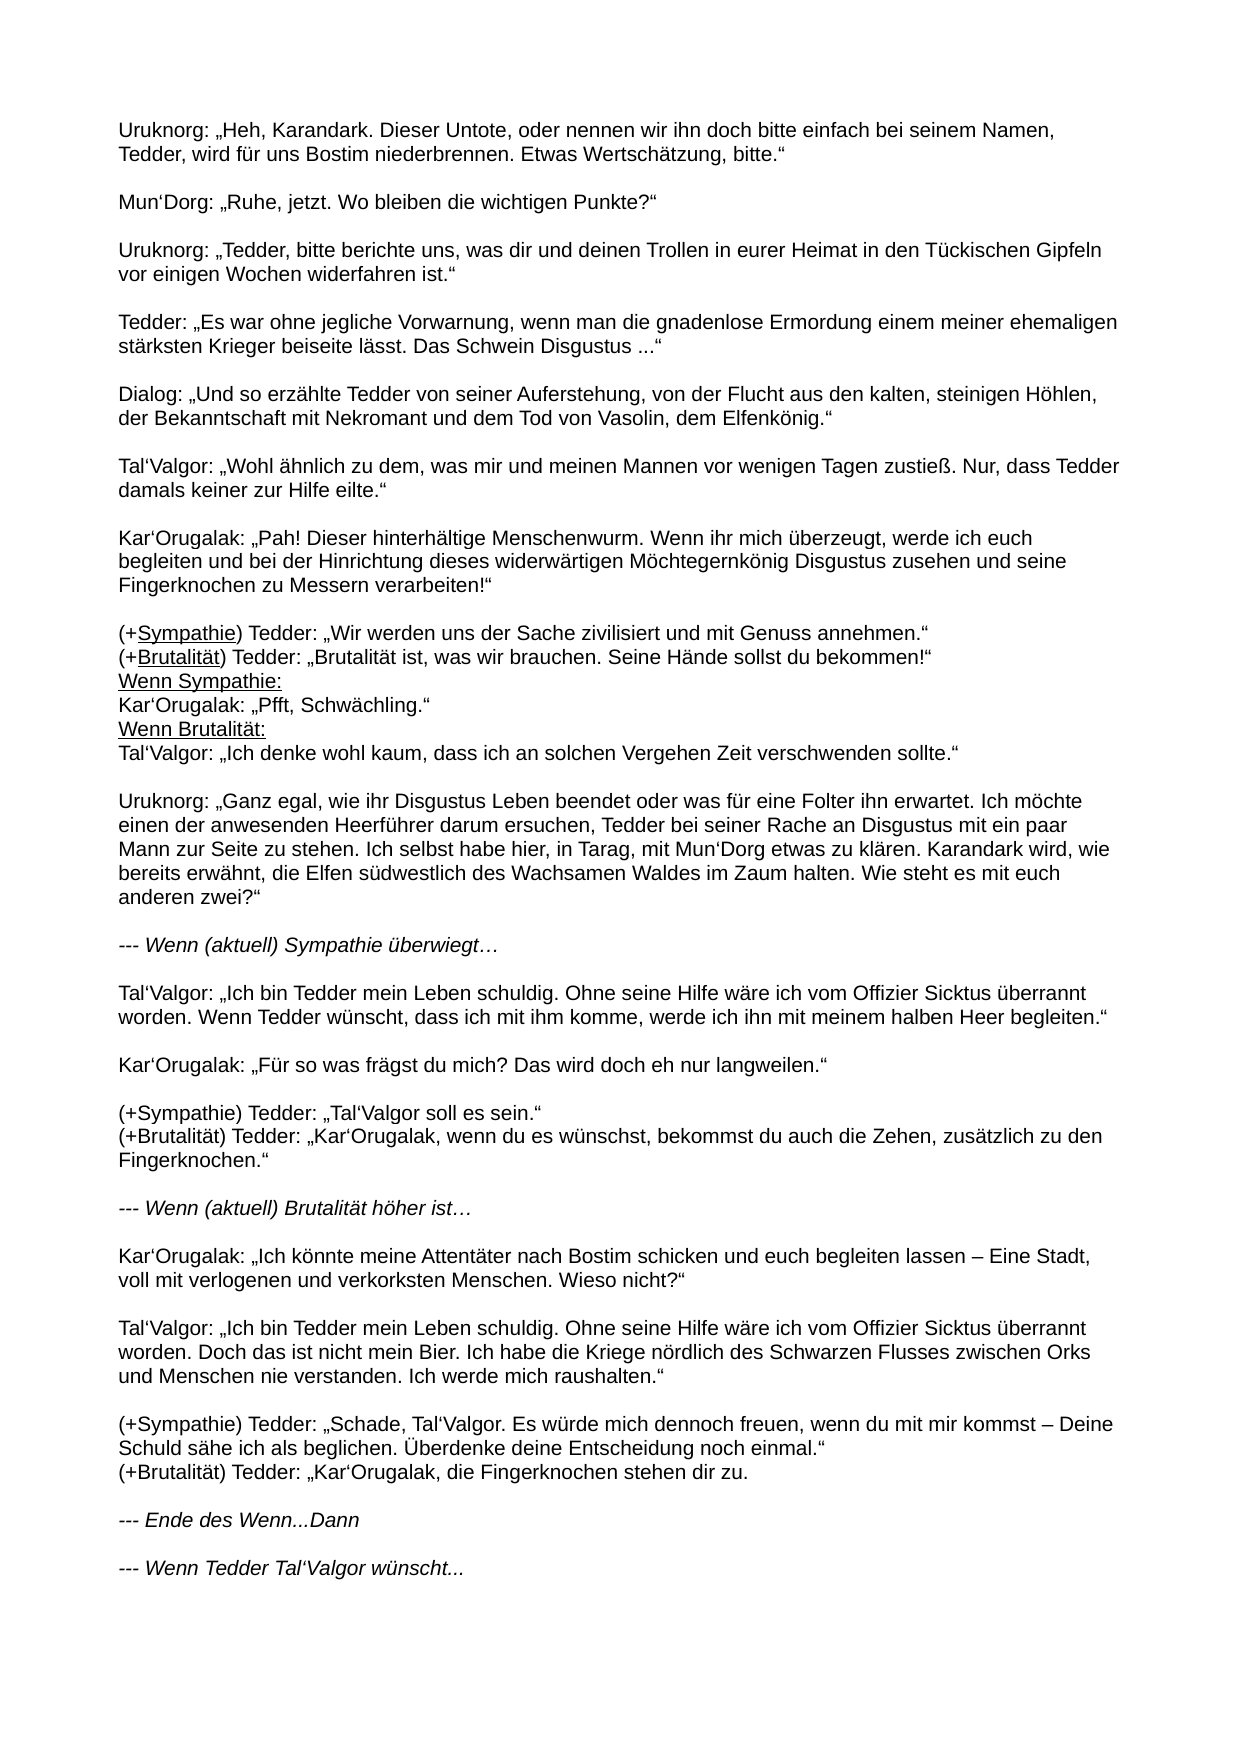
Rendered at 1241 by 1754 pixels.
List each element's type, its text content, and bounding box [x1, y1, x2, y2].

text Tal‘Valgor: „Ich bin Tedder mein Leben schuldig. Ohne seine Hilfe wäre ich vom Offizier Sicktus überrannt worden. Doch das ist nicht mein Bier. Ich habe die Kriege nördlich des Schwarzen Flusses zwischen Orks und Menschen nie verstanden. Ich werde mich raushalten.“ [118, 1316, 1122, 1388]
text (+Brutalität) Tedder: „Kar‘Orugalak, wenn du es wünschst, bekommst du auch die Zehen, zusätzlich zu den Fingerknochen.“ [118, 1124, 1122, 1172]
text Wenn Brutalität: [118, 717, 1122, 741]
text (+Brutalität) Tedder: „Kar‘Orugalak, die Fingerknochen stehen dir zu. [118, 1460, 1122, 1484]
text Uruknorg: „Heh, Karandark. Dieser Untote, oder nennen wir ihn doch bitte einfach bei seinem Namen, Tedder, wird für uns Bostim niederbrennen. Etwas Wertschätzung, bitte.“ [118, 118, 1122, 166]
text Uruknorg: „Ganz egal, wie ihr Disgustus Leben beendet oder was für eine Folter ihn erwartet. Ich möchte einen der anwesenden Heerführer darum ersuchen, Tedder bei seiner Rache an Disgustus mit ein paar Mann zur Seite zu stehen. Ich selbst habe hier, in Tarag, mit Mun‘Dorg etwas zu klären. Karandark wird, wie bereits erwähnt, die Elfen südwestlich des Wachsamen Waldes im Zaum halten. Wie steht es mit euch anderen zwei?“ [118, 789, 1122, 909]
text (+Sympathie) Tedder: „Schade, Tal‘Valgor. Es würde mich dennoch freuen, wenn du mit mir kommst – Deine Schuld sähe ich als beglichen. Überdenke deine Entscheidung noch einmal.“ [118, 1412, 1122, 1460]
text --- Wenn Tedder Tal‘Valgor wünscht... [118, 1556, 1122, 1579]
text --- Ende des Wenn...Dann [118, 1508, 1122, 1532]
text --- Wenn (aktuell) Sympathie überwiegt… [118, 933, 1122, 957]
text Wenn Sympathie: [118, 669, 1122, 693]
text Uruknorg: „Tedder, bitte berichte uns, was dir und deinen Trollen in eurer Heimat in den Tückischen Gipfeln vor einigen Wochen widerfahren ist.“ [118, 238, 1122, 286]
text (+Brutalität) Tedder: „Brutalität ist, was wir brauchen. Seine Hände sollst du bekommen!“ [118, 645, 1122, 669]
text Kar‘Orugalak: „Pah! Dieser hinterhältige Menschenwurm. Wenn ihr mich überzeugt, werde ich euch begleiten und bei der Hinrichtung dieses widerwärtigen Möchtegernkönig Disgustus zusehen und seine Fingerknochen zu Messern verarbeiten!“ [118, 525, 1122, 597]
text --- Wenn (aktuell) Brutalität höher ist… [118, 1196, 1122, 1220]
text Kar‘Orugalak: „Für so was frägst du mich? Das wird doch eh nur langweilen.“ [118, 1052, 1122, 1076]
text Kar‘Orugalak: „Pfft, Schwächling.“ [118, 693, 1122, 717]
text Tal‘Valgor: „Ich denke wohl kaum, dass ich an solchen Vergehen Zeit verschwenden sollte.“ [118, 741, 1122, 765]
text Tal‘Valgor: „Ich bin Tedder mein Leben schuldig. Ohne seine Hilfe wäre ich vom Offizier Sicktus überrannt worden. Wenn Tedder wünscht, dass ich mit ihm komme, werde ich ihn mit meinem halben Heer begleiten.“ [118, 981, 1122, 1028]
text Mun‘Dorg: „Ruhe, jetzt. Wo bleiben die wichtigen Punkte?“ [118, 190, 1122, 214]
text Kar‘Orugalak: „Ich könnte meine Attentäter nach Bostim schicken und euch begleiten lassen – Eine Stadt, voll mit verlogenen und verkorksten Menschen. Wieso nicht?“ [118, 1244, 1122, 1292]
text Dialog: „Und so erzählte Tedder von seiner Auferstehung, von der Flucht aus den kalten, steinigen Höhlen, der Bekanntschaft mit Nekromant und dem Tod von Vasolin, dem Elfenkönig.“ [118, 382, 1122, 429]
text Tedder: „Es war ohne jegliche Vorwarnung, wenn man die gnadenlose Ermordung einem meiner ehemaligen stärksten Krieger beiseite lässt. Das Schwein Disgustus ...“ [118, 310, 1122, 358]
text (+Sympathie) Tedder: „Wir werden uns der Sache zivilisiert und mit Genuss annehmen.“ [118, 621, 1122, 645]
text Tal‘Valgor: „Wohl ähnlich zu dem, was mir und meinen Mannen vor wenigen Tagen zustieß. Nur, dass Tedder damals keiner zur Hilfe eilte.“ [118, 453, 1122, 501]
text (+Sympathie) Tedder: „Tal‘Valgor soll es sein.“ [118, 1100, 1122, 1124]
